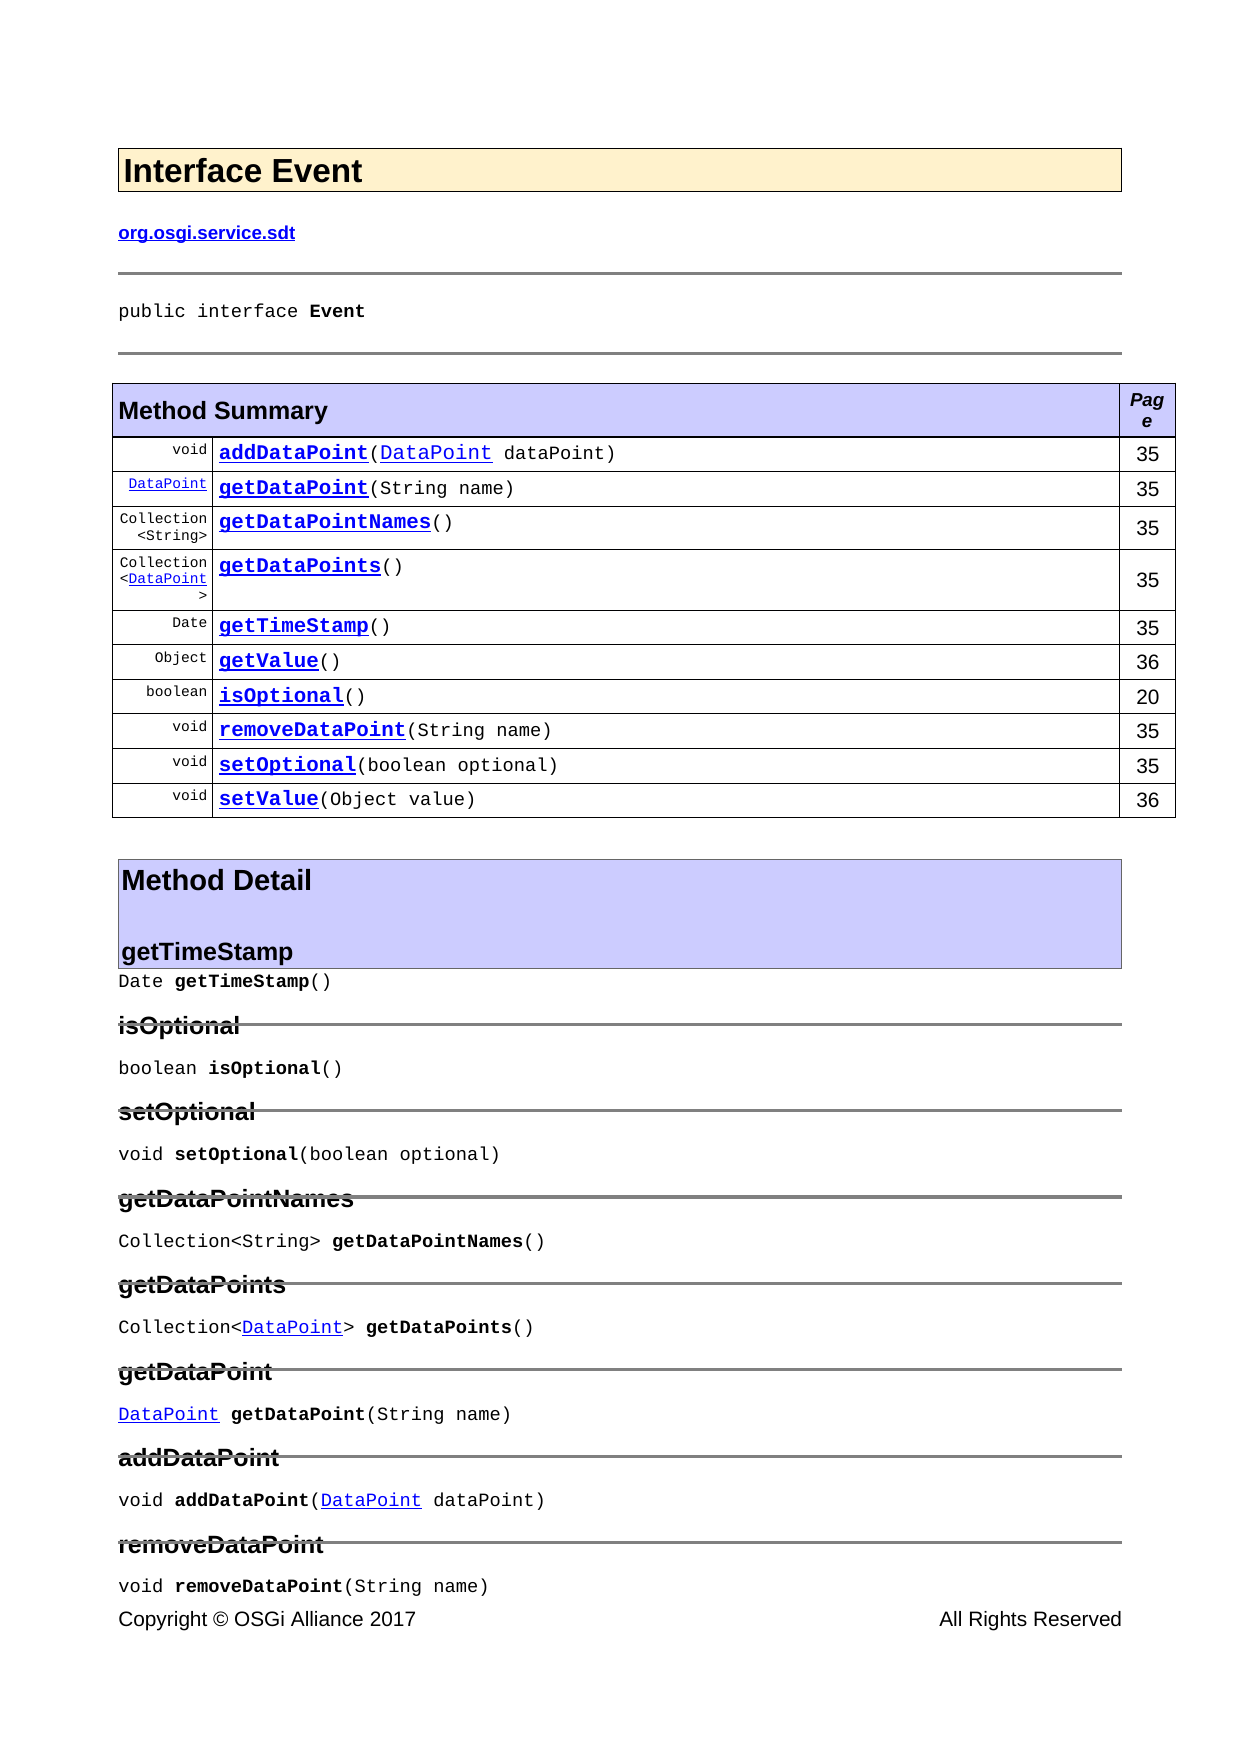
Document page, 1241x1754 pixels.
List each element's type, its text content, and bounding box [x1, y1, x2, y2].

table_cell getTimeStamp() [213, 611, 1119, 644]
table_cell Object [113, 645, 212, 679]
table_cell 35 [1120, 550, 1175, 609]
text void removeDataPoint(String name) [118, 1577, 1122, 1598]
table_cell getDataPointNames() [213, 507, 1119, 549]
table_cell 35 [1120, 507, 1175, 549]
table_cell Collection<DataPoint> [113, 550, 212, 609]
table_cell removeDataPoint(String name) [213, 714, 1119, 748]
table_cell void [113, 438, 212, 471]
text void addDataPoint(DataPoint dataPoint) [118, 1491, 1122, 1512]
subtitle getTimeStamp [119, 934, 1121, 968]
text public interface Event [118, 301, 1122, 323]
table_cell 36 [1120, 645, 1175, 679]
table_cell 35 [1120, 714, 1175, 748]
table_cell Collection<String> [113, 507, 212, 549]
table_cell 35 [1120, 749, 1175, 782]
table_header Page [1120, 384, 1175, 436]
subtitle Method Detail [119, 860, 1121, 896]
table_cell 20 [1120, 680, 1175, 713]
table_cell DataPoint [113, 472, 212, 506]
text Collection<String> getDataPointNames() [118, 1231, 1122, 1253]
table_cell setOptional(boolean optional) [213, 749, 1119, 782]
table_cell 36 [1120, 784, 1175, 817]
table_cell isOptional() [213, 680, 1119, 713]
table_cell setValue(Object value) [213, 784, 1119, 817]
table_cell getValue() [213, 645, 1119, 679]
table_cell 35 [1120, 472, 1175, 506]
table_cell void [113, 749, 212, 782]
table_cell addDataPoint(DataPoint dataPoint) [213, 438, 1119, 471]
table_cell getDataPoints() [213, 550, 1119, 609]
table_cell void [113, 784, 212, 817]
table_cell 35 [1120, 438, 1175, 471]
subtitle Interface Event [119, 149, 1121, 191]
text boolean isOptional() [118, 1058, 1122, 1080]
table_cell Date [113, 611, 212, 644]
table_header Method Summary [113, 384, 1119, 436]
text DataPoint getDataPoint(String name) [118, 1404, 1122, 1426]
text org.osgi.service.sdt [118, 221, 1122, 243]
table_cell void [113, 714, 212, 748]
table_cell getDataPoint(String name) [213, 472, 1119, 506]
text Collection<DataPoint> getDataPoints() [118, 1318, 1122, 1339]
subtitle addDataPoint [118, 1463, 1122, 1467]
text void setOptional(boolean optional) [118, 1145, 1122, 1166]
text Date getTimeStamp() [118, 972, 1122, 993]
table_cell 35 [1120, 611, 1175, 644]
table_cell boolean [113, 680, 212, 713]
